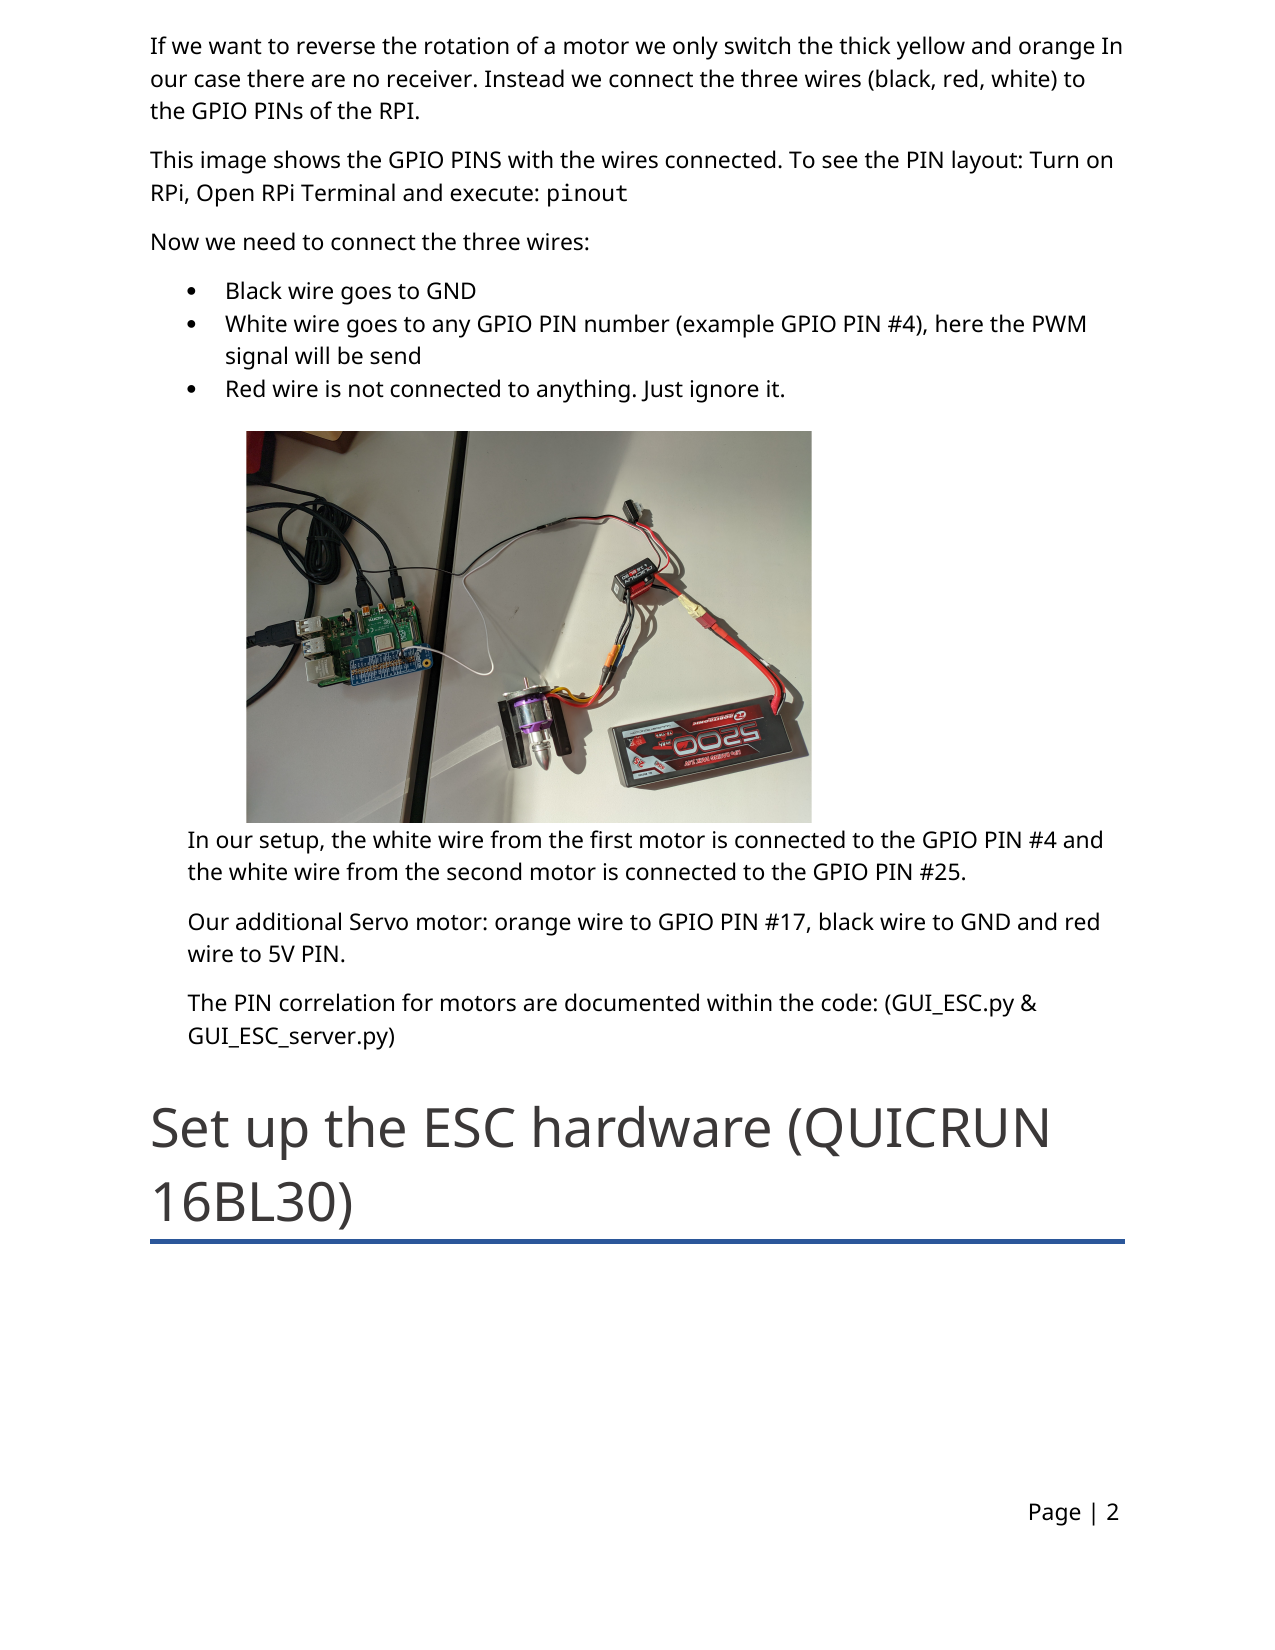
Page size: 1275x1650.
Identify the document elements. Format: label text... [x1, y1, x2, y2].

text This image shows the GPIO PINS with the wires connected. To see the PIN layout: Turn on RPi, Open RPi Terminal and execute: pinout [150, 144, 1125, 208]
list Black wire goes to GND [187, 275, 1125, 306]
list White wire goes to any GPIO PIN number (example GPIO PIN #4), here the PWM signal will be send [187, 307, 1125, 371]
text If we want to reverse the rotation of a motor we only switch the thick yellow and orange In our case there are no receiver. Instead we connect the three wires (black, red, white) to the GPIO PINs of the RPI. [150, 30, 1125, 126]
text Our additional Servo motor: orange wire to GPIO PIN #17, black wire to GND and red wire to 5V PIN. [187, 906, 1125, 969]
subtitle Set up the ESC hardware (QUICRUN 16BL30) [150, 1090, 1125, 1239]
text In our setup, the white wire from the first motor is connected to the GPIO PIN #4 and the white wire from the second motor is connected to the GPIO PIN #25. [187, 422, 1125, 888]
text The PIN correlation for motors are documented within the code: (GUI_ESC.py & GUI_ESC_server.py) [187, 987, 1125, 1051]
text Now we need to connect the three wires: [150, 226, 1125, 257]
list Red wire is not connected to anything. Just ignore it. [187, 372, 1125, 404]
